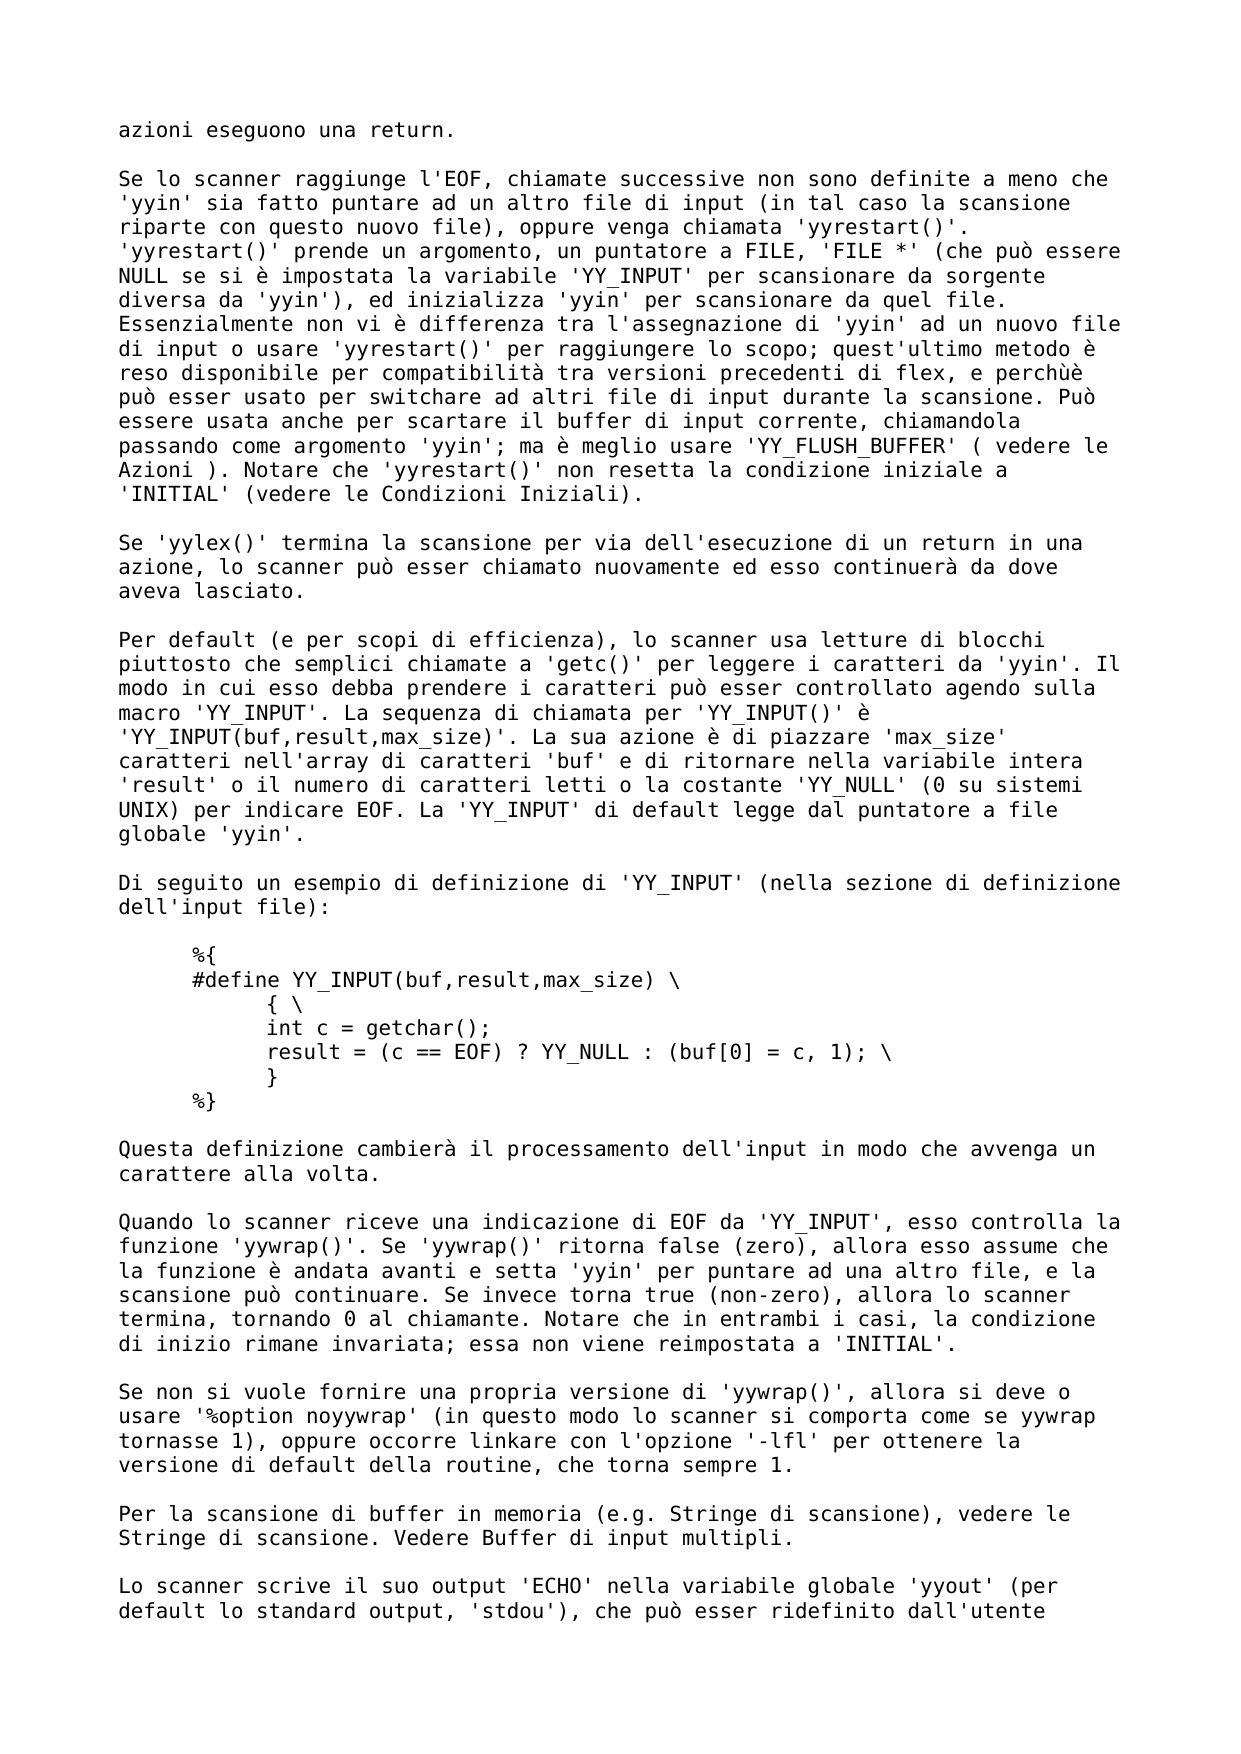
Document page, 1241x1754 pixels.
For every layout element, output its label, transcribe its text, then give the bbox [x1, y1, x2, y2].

text result = (c == EOF) ? YY_NULL : (buf[0] = c, 1); \ [192, 1040, 1122, 1065]
text int c = getchar(); [192, 1016, 1122, 1040]
text Questa definizione cambierà il processamento dell'input in modo che avvenga un carattere alla volta. [118, 1137, 1122, 1186]
text Essenzialmente non vi è differenza tra l'assegnazione di 'yyin' ad un nuovo file di input o usare 'yyrestart()' per raggiungere lo scopo; quest'ultimo metodo è reso disponibile per compatibilità tra versioni precedenti di flex, e perchùè può esser usato per switchare ad altri file di input durante la scansione. Può essere usata anche per scartare il buffer di input corrente, chiamandola passando come argomento 'yyin'; ma è meglio usare 'YY_FLUSH_BUFFER' ( vedere le Azioni ). Notare che 'yyrestart()' non resetta la condizione iniziale a 'INITIAL' (vedere le Condizioni Iniziali). [118, 312, 1122, 506]
text %} [192, 1089, 1122, 1113]
text Per la scansione di buffer in memoria (e.g. Stringe di scansione), vedere le Stringe di scansione. Vedere Buffer di input multipli. [118, 1502, 1122, 1550]
text Di seguito un esempio di definizione di 'YY_INPUT' (nella sezione di definizione dell'input file): [118, 871, 1122, 919]
text #define YY_INPUT(buf,result,max_size) \ [192, 968, 1122, 992]
text Quando lo scanner riceve una indicazione di EOF da 'YY_INPUT', esso controlla la funzione 'yywrap()'. Se 'yywrap()' ritorna false (zero), allora esso assume che la funzione è andata avanti e setta 'yyin' per puntare ad una altro file, e la scansione può continuare. Se invece torna true (non-zero), allora lo scanner termina, tornando 0 al chiamante. Notare che in entrambi i casi, la condizione di inizio rimane invariata; essa non viene reimpostata a 'INITIAL'. [118, 1210, 1122, 1356]
text Per default (e per scopi di efficienza), lo scanner usa letture di blocchi piuttosto che semplici chiamate a 'getc()' per leggere i caratteri da 'yyin'. Il modo in cui esso debba prendere i caratteri può esser controllato agendo sulla macro 'YY_INPUT'. La sequenza di chiamata per 'YY_INPUT()' è 'YY_INPUT(buf,result,max_size)'. La sua azione è di piazzare 'max_size' caratteri nell'array di caratteri 'buf' e di ritornare nella variabile intera 'result' o il numero di caratteri letti o la costante 'YY_NULL' (0 su sistemi UNIX) per indicare EOF. La 'YY_INPUT' di default legge dal puntatore a file globale 'yyin'. [118, 628, 1122, 846]
text 'yyrestart()' prende un argomento, un puntatore a FILE, 'FILE *' (che può essere NULL se si è impostata la variabile 'YY_INPUT' per scansionare da sorgente diversa da 'yyin'), ed inizializza 'yyin' per scansionare da quel file. [118, 239, 1122, 312]
text Lo scanner scrive il suo output 'ECHO' nella variabile globale 'yyout' (per default lo standard output, 'stdou'), che può esser ridefinito dall'utente [118, 1574, 1122, 1623]
text Se 'yylex()' termina la scansione per via dell'esecuzione di un return in una azione, lo scanner può esser chiamato nuovamente ed esso continuerà da dove aveva lasciato. [118, 531, 1122, 603]
text Se non si vuole fornire una propria versione di 'yywrap()', allora si deve o usare '%option noyywrap' (in questo modo lo scanner si comporta come se yywrap tornasse 1), oppure occorre linkare con l'opzione '-lfl' per ottenere la versione di default della routine, che torna sempre 1. [118, 1380, 1122, 1477]
text } [192, 1065, 1122, 1089]
text azioni eseguono una return. [118, 118, 1122, 142]
text { \ [192, 992, 1122, 1016]
text %{ [192, 943, 1122, 968]
text Se lo scanner raggiunge l'EOF, chiamate successive non sono definite a meno che 'yyin' sia fatto puntare ad un altro file di input (in tal caso la scansione riparte con questo nuovo file), oppure venga chiamata 'yyrestart()'. [118, 167, 1122, 239]
